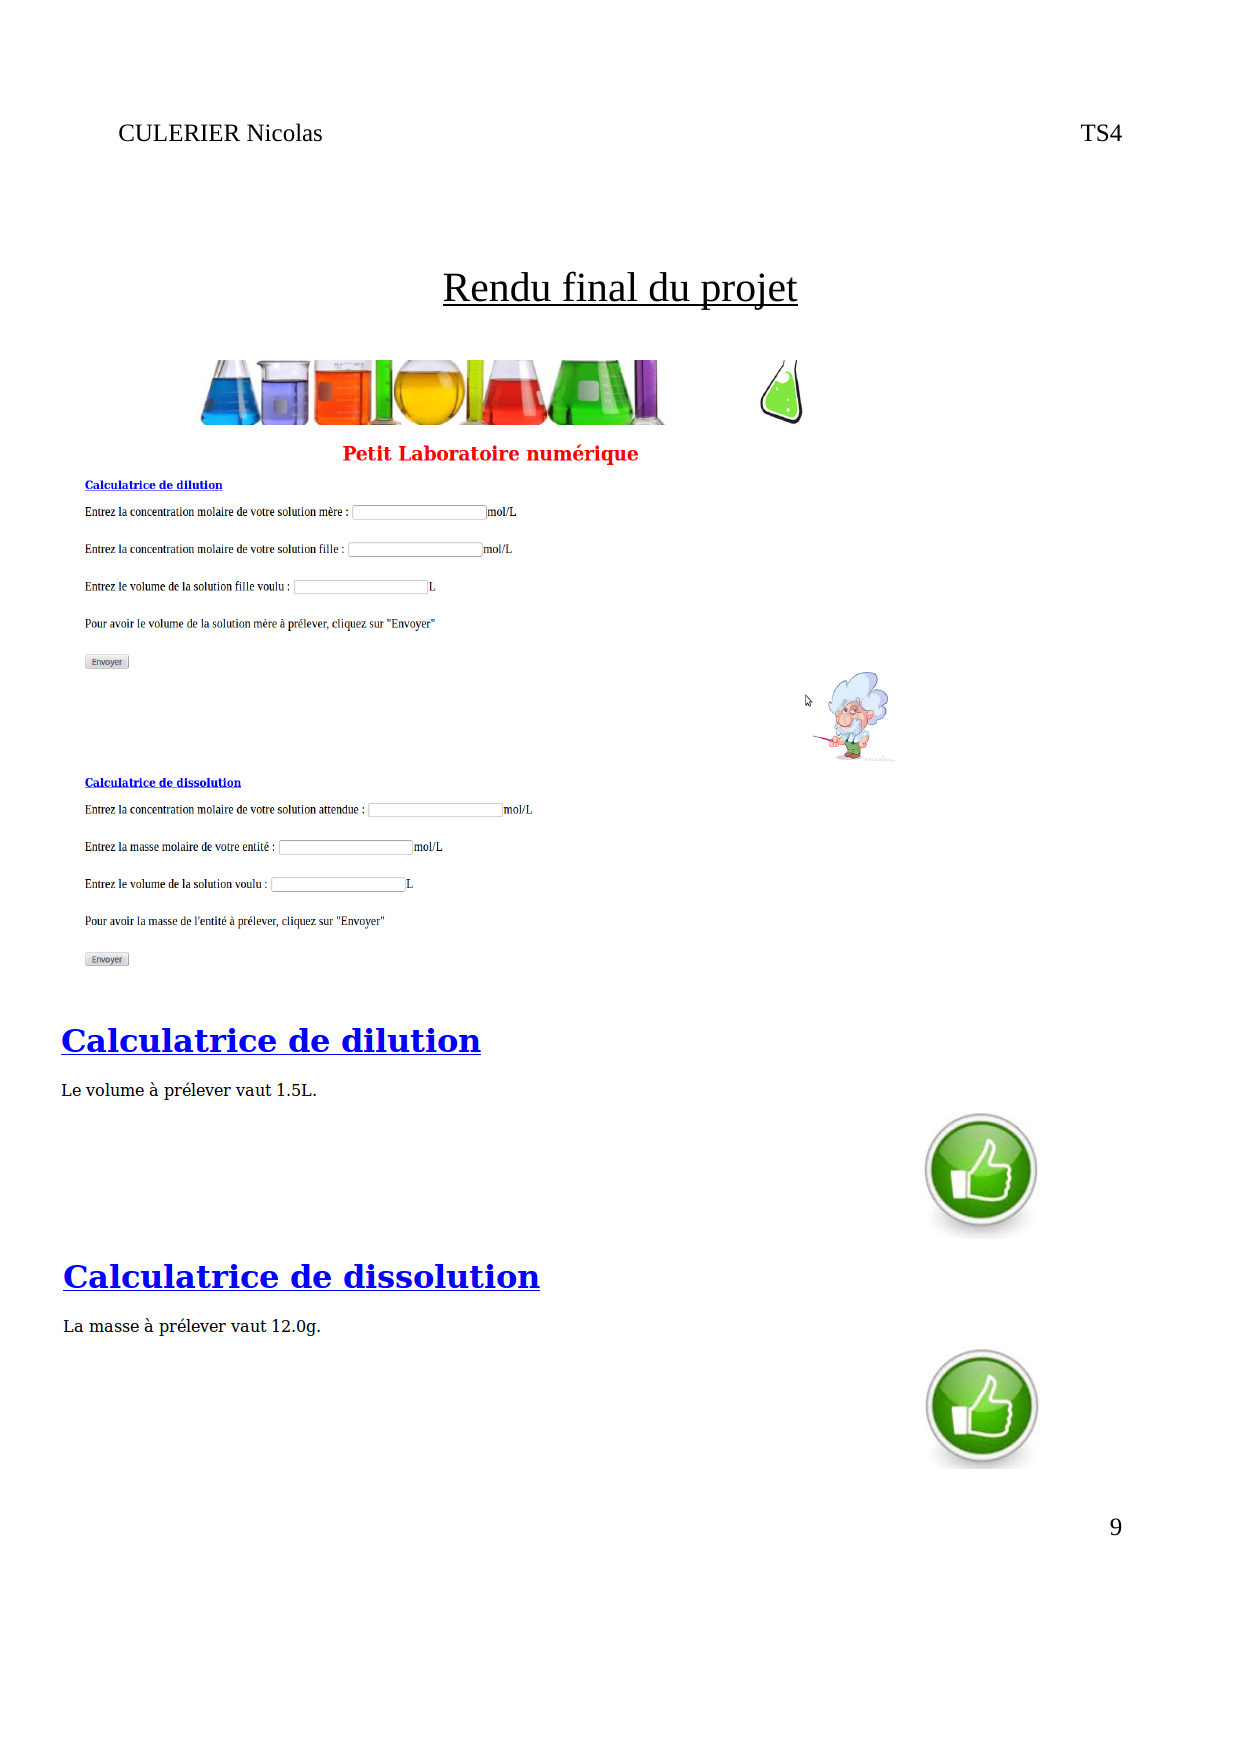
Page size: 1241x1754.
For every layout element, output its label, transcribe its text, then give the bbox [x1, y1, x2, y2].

text 9 [118, 1512, 1122, 1541]
text Rendu final du projet [118, 263, 1122, 311]
picture [54, 1253, 1058, 1484]
picture [77, 360, 1189, 979]
picture [52, 1019, 1057, 1239]
